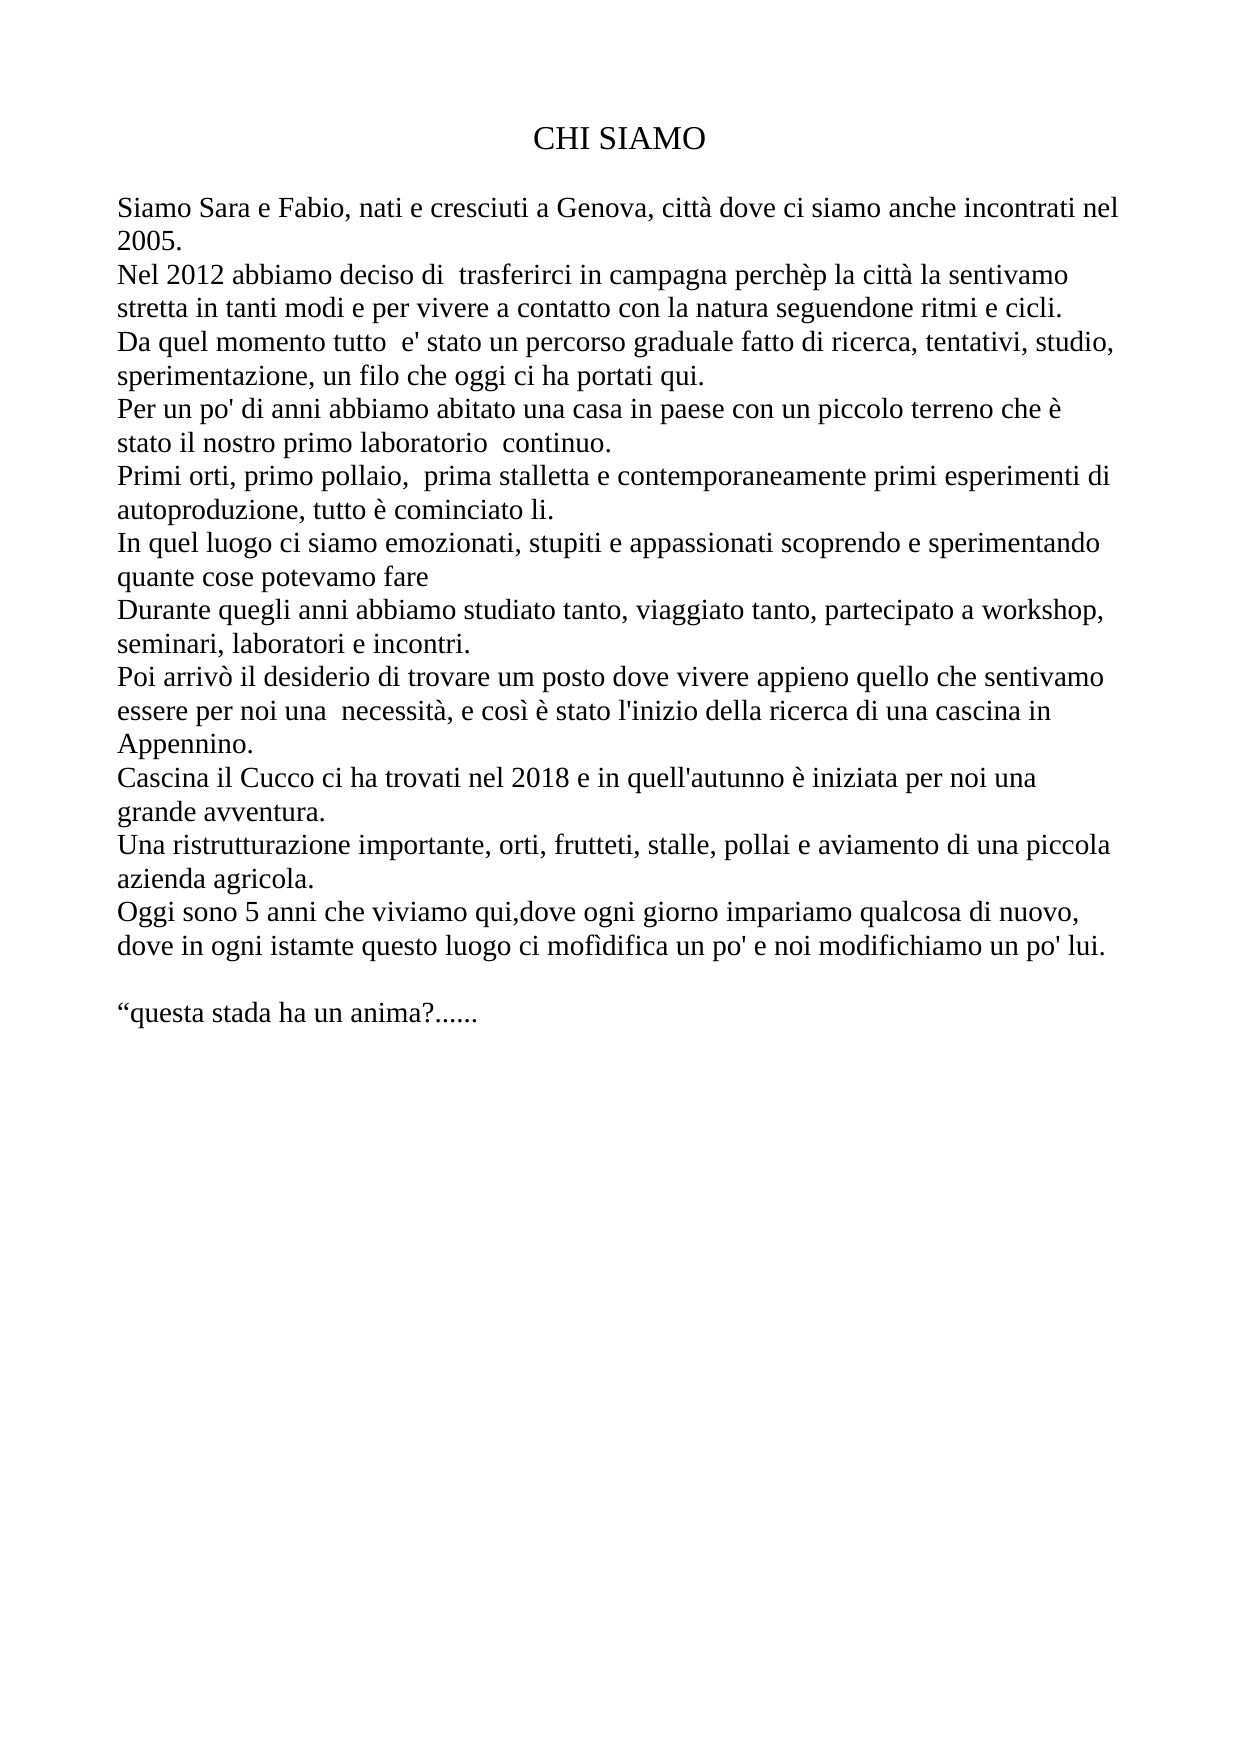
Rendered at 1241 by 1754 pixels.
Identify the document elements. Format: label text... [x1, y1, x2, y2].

text Per un po' di anni abbiamo abitato una casa in paese con un piccolo terreno che è stato il nostro primo laboratorio continuo. [117, 391, 1122, 458]
text CHI SIAMO [117, 118, 1122, 156]
text Durante quegli anni abbiamo studiato tanto, viaggiato tanto, partecipato a workshop, seminari, laboratori e incontri. [117, 592, 1122, 659]
text Primi orti, primo pollaio, prima stalletta e contemporaneamente primi esperimenti di autoproduzione, tutto è cominciato li. [117, 458, 1122, 525]
text Oggi sono 5 anni che viviamo qui,dove ogni giorno impariamo qualcosa di nuovo, dove in ogni istamte questo luogo ci mofìdifica un po' e noi modifichiamo un po' lui. [117, 894, 1122, 961]
text Poi arrivò il desiderio di trovare um posto dove vivere appieno quello che sentivamo essere per noi una necessità, e così è stato l'inizio della ricerca di una cascina in Appennino. [117, 659, 1122, 760]
text Siamo Sara e Fabio, nati e cresciuti a Genova, città dove ci siamo anche incontrati nel 2005. [117, 190, 1122, 257]
text “questa stada ha un anima?...... [117, 995, 1122, 1028]
text Cascina il Cucco ci ha trovati nel 2018 e in quell'autunno è iniziata per noi una grande avventura. [117, 760, 1122, 827]
text Una ristrutturazione importante, orti, frutteti, stalle, pollai e aviamento di una piccola azienda agricola. [117, 827, 1122, 894]
text In quel luogo ci siamo emozionati, stupiti e appassionati scoprendo e sperimentando quante cose potevamo fare [117, 525, 1122, 592]
text Nel 2012 abbiamo deciso di trasferirci in campagna perchèp la città la sentivamo stretta in tanti modi e per vivere a contatto con la natura seguendone ritmi e cicli. [117, 257, 1122, 324]
text Da quel momento tutto e' stato un percorso graduale fatto di ricerca, tentativi, studio, sperimentazione, un filo che oggi ci ha portati qui. [117, 324, 1122, 391]
